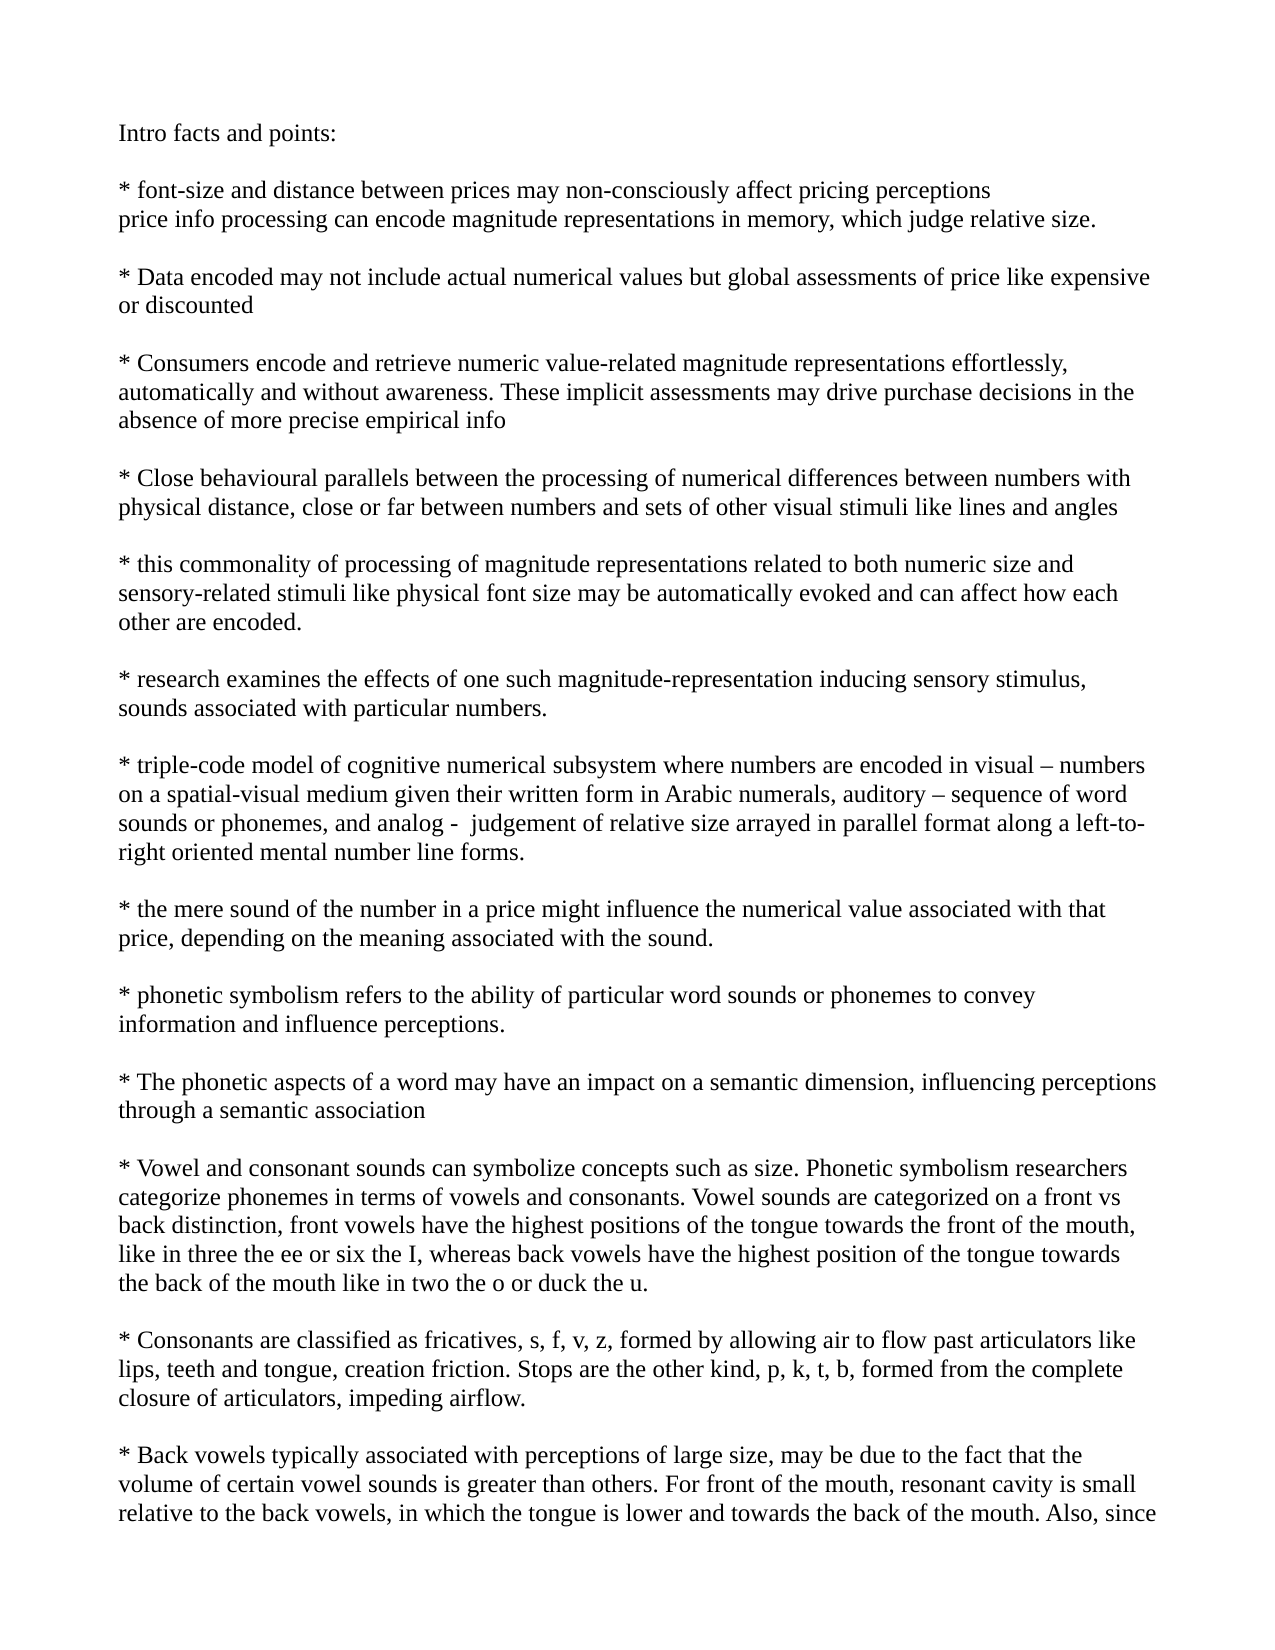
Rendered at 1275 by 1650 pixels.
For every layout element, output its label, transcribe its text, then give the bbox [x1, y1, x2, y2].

text Intro facts and points: [118, 118, 1157, 147]
text * Close behavioural parallels between the processing of numerical differences between numbers with physical distance, close or far between numbers and sets of other visual stimuli like lines and angles [118, 463, 1157, 521]
text * Back vowels typically associated with perceptions of large size, may be due to the fact that the volume of certain vowel sounds is greater than others. For front of the mouth, resonant cavity is small relative to the back vowels, in which the tongue is lower and towards the back of the mouth. Also, since [118, 1441, 1157, 1527]
text * Vowel and consonant sounds can symbolize concepts such as size. Phonetic symbolism researchers categorize phonemes in terms of vowels and consonants. Vowel sounds are categorized on a front vs back distinction, front vowels have the highest positions of the tongue towards the front of the mouth, like in three the ee or six the I, whereas back vowels have the highest position of the tongue towards the back of the mouth like in two the o or duck the u. [118, 1153, 1157, 1297]
text price info processing can encode magnitude representations in memory, which judge relative size. [118, 204, 1157, 233]
text * research examines the effects of one such magnitude-representation inducing sensory stimulus, sounds associated with particular numbers. [118, 664, 1157, 722]
text * Consumers encode and retrieve numeric value-related magnitude representations effortlessly, automatically and without awareness. These implicit assessments may drive purchase decisions in the absence of more precise empirical info [118, 348, 1157, 434]
text * triple-code model of cognitive numerical subsystem where numbers are encoded in visual – numbers on a spatial-visual medium given their written form in Arabic numerals, auditory – sequence of word sounds or phonemes, and analog - judgement of relative size arrayed in parallel format along a left-to-right oriented mental number line forms. [118, 751, 1157, 866]
text * this commonality of processing of magnitude representations related to both numeric size and sensory-related stimuli like physical font size may be automatically evoked and can affect how each other are encoded. [118, 549, 1157, 636]
text * phonetic symbolism refers to the ability of particular word sounds or phonemes to convey information and influence perceptions. [118, 981, 1157, 1038]
text * Data encoded may not include actual numerical values but global assessments of price like expensive or discounted [118, 262, 1157, 319]
text * Consonants are classified as fricatives, s, f, v, z, formed by allowing air to flow past articulators like lips, teeth and tongue, creation friction. Stops are the other kind, p, k, t, b, formed from the complete closure of articulators, impeding airflow. [118, 1326, 1157, 1412]
text * the mere sound of the number in a price might influence the numerical value associated with that price, depending on the meaning associated with the sound. [118, 894, 1157, 952]
text * font-size and distance between prices may non-consciously affect pricing perceptions [118, 176, 1157, 204]
text * The phonetic aspects of a word may have an impact on a semantic dimension, influencing perceptions through a semantic association [118, 1067, 1157, 1124]
